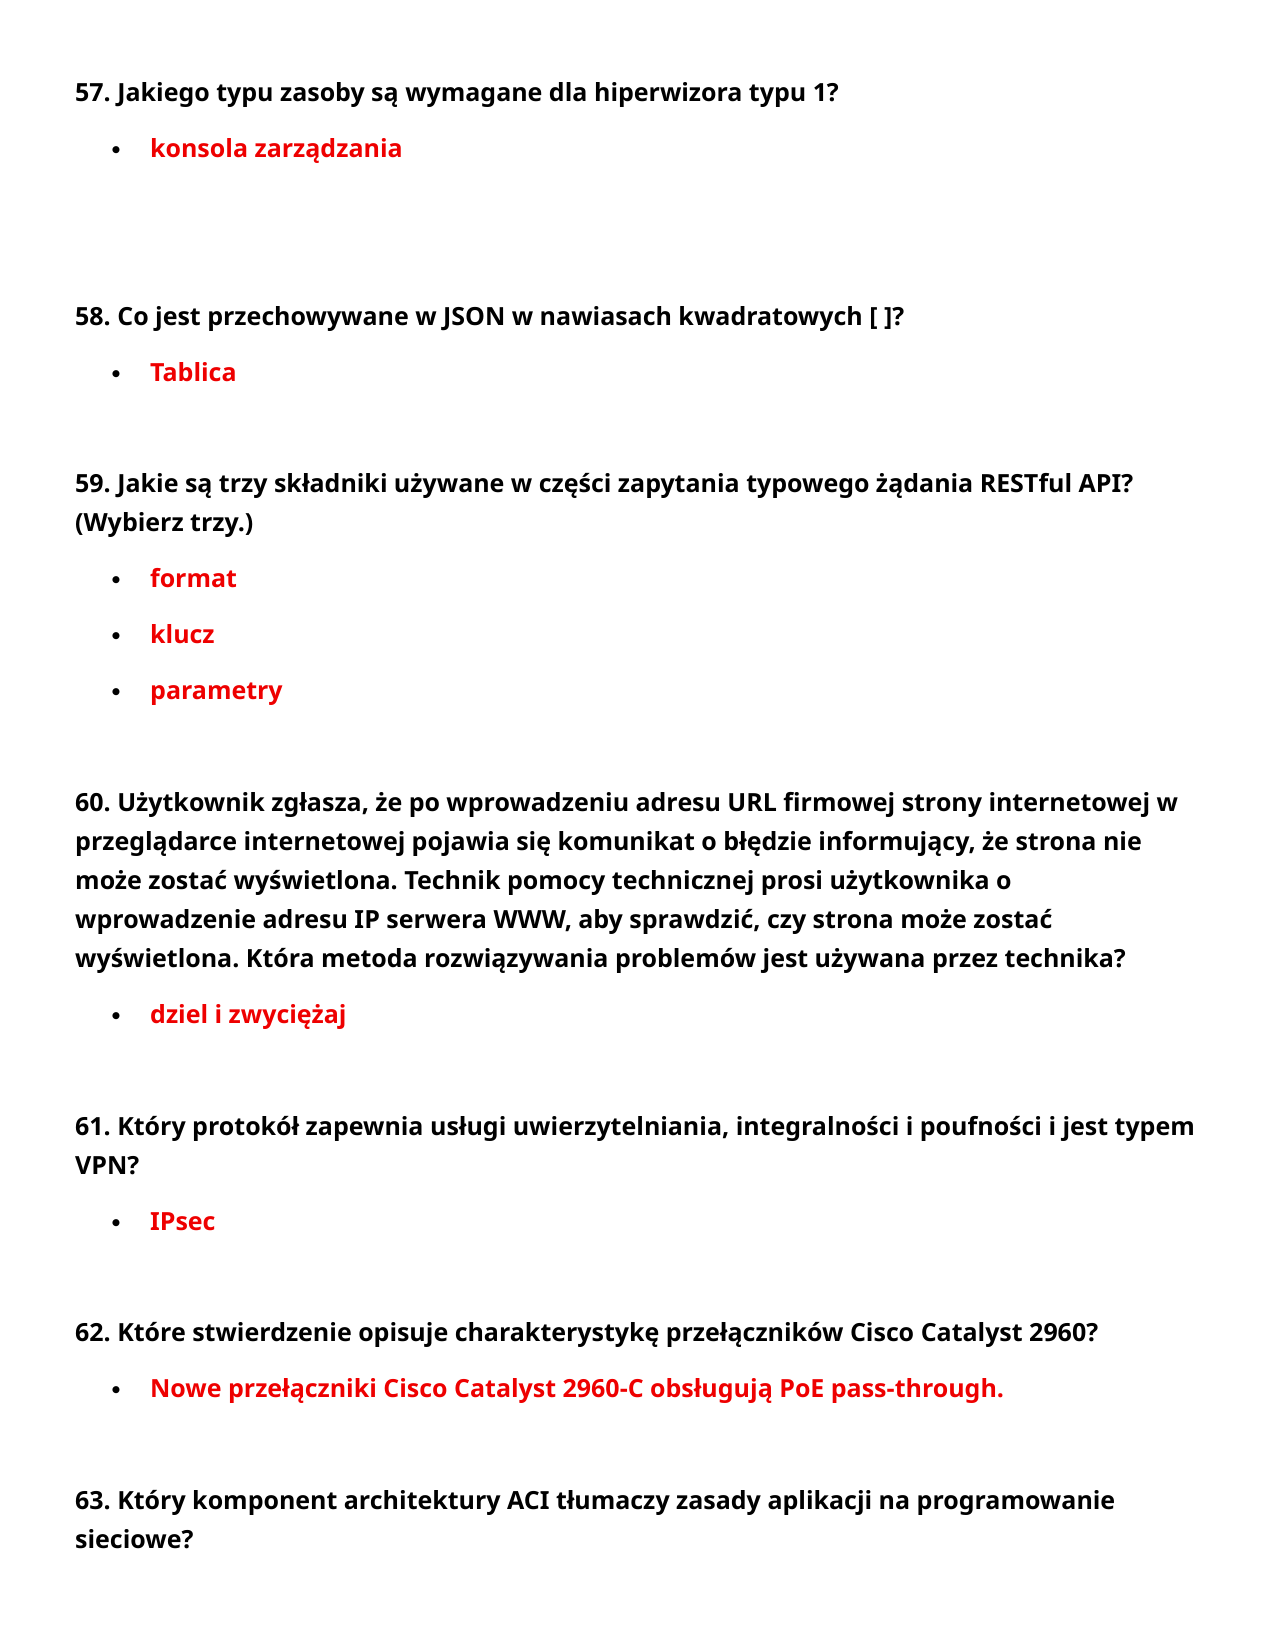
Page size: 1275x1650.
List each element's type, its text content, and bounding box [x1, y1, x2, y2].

list klucz [112, 617, 1200, 651]
text 61. Który protokół zapewnia usługi uwierzytelniania, integralności i poufności i jest typem VPN? [75, 1108, 1200, 1182]
list Nowe przełączniki Cisco Catalyst 2960-C obsługują PoE pass-through. [112, 1371, 1200, 1405]
list dziel i zwyciężaj [112, 997, 1200, 1031]
text 62. Które stwierdzenie opisuje charakterystykę przełączników Cisco Catalyst 2960? [75, 1315, 1200, 1349]
text 60. Użytkownik zgłasza, że po wprowadzeniu adresu URL firmowej strony internetowej w przeglądarce internetowej pojawia się komunikat o błędzie informujący, że strona nie może zostać wyświetlona. Technik pomocy technicznej prosi użytkownika o wprowadzenie adresu IP serwera WWW, aby sprawdzić, czy strona może zostać wyświetlona. Która metoda rozwiązywania problemów jest używana przez technika? [75, 784, 1200, 975]
list konsola zarządzania [112, 131, 1200, 165]
text 59. Jakie są trzy składniki używane w części zapytania typowego żądania RESTful API? (Wybierz trzy.) [75, 466, 1200, 539]
text 63. Który komponent architektury ACI tłumaczy zasady aplikacji na programowanie sieciowe? [75, 1482, 1200, 1556]
text 57. Jakiego typu zasoby są wymagane dla hiperwizora typu 1? [75, 75, 1200, 109]
list Tablica [112, 354, 1200, 388]
text 58. Co jest przechowywane w JSON w nawiasach kwadratowych [ ]? [75, 298, 1200, 332]
list format [112, 561, 1200, 595]
list IPsec [112, 1203, 1200, 1237]
list parametry [112, 672, 1200, 707]
